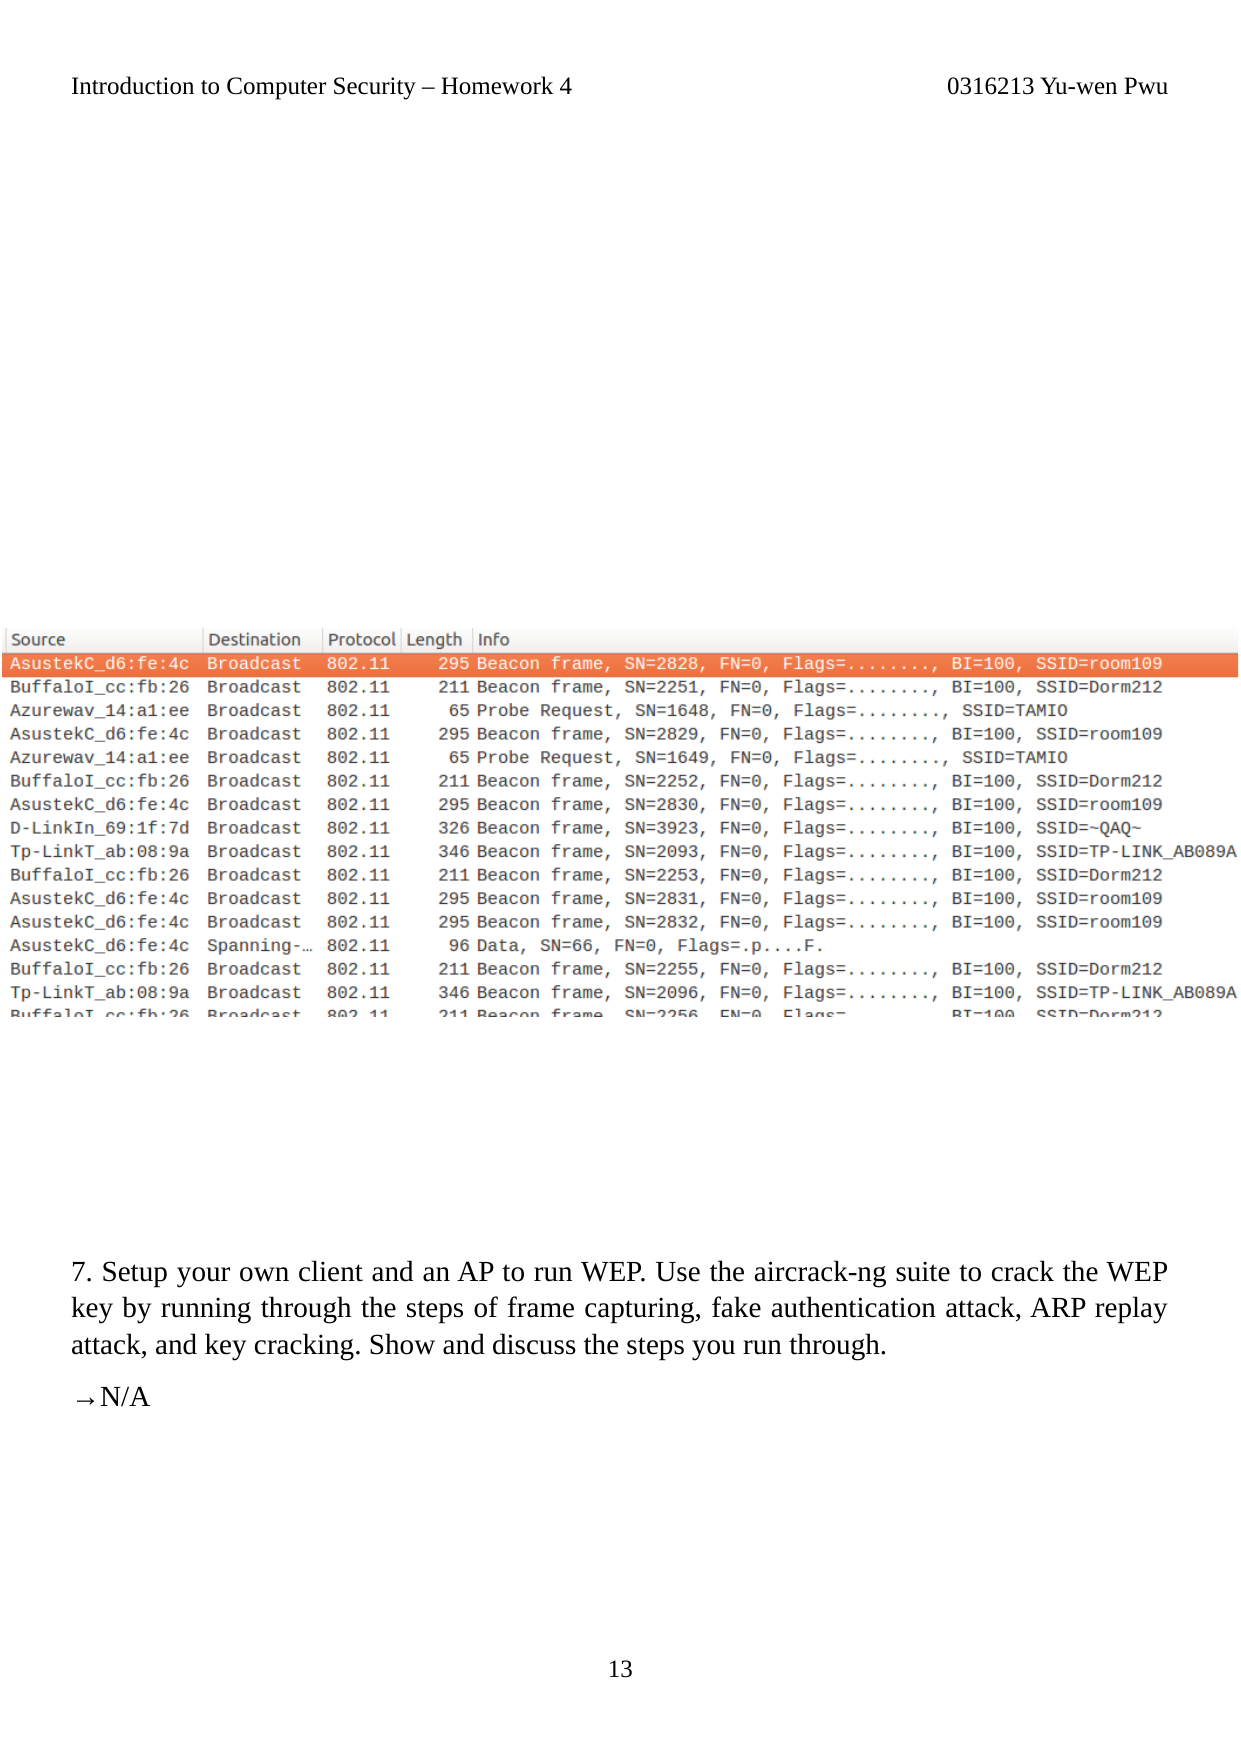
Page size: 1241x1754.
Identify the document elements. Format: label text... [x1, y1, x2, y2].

picture [2, 628, 1239, 1017]
text →N/A [71, 1379, 1169, 1413]
text 7. Setup your own client and an AP to run WEP. Use the aircrack-ng suite to crack the WEP key by running through the steps of frame capturing, fake authentication attack, ARP replay attack, and key cracking. Show and discuss the steps you run through. [71, 1254, 1169, 1361]
